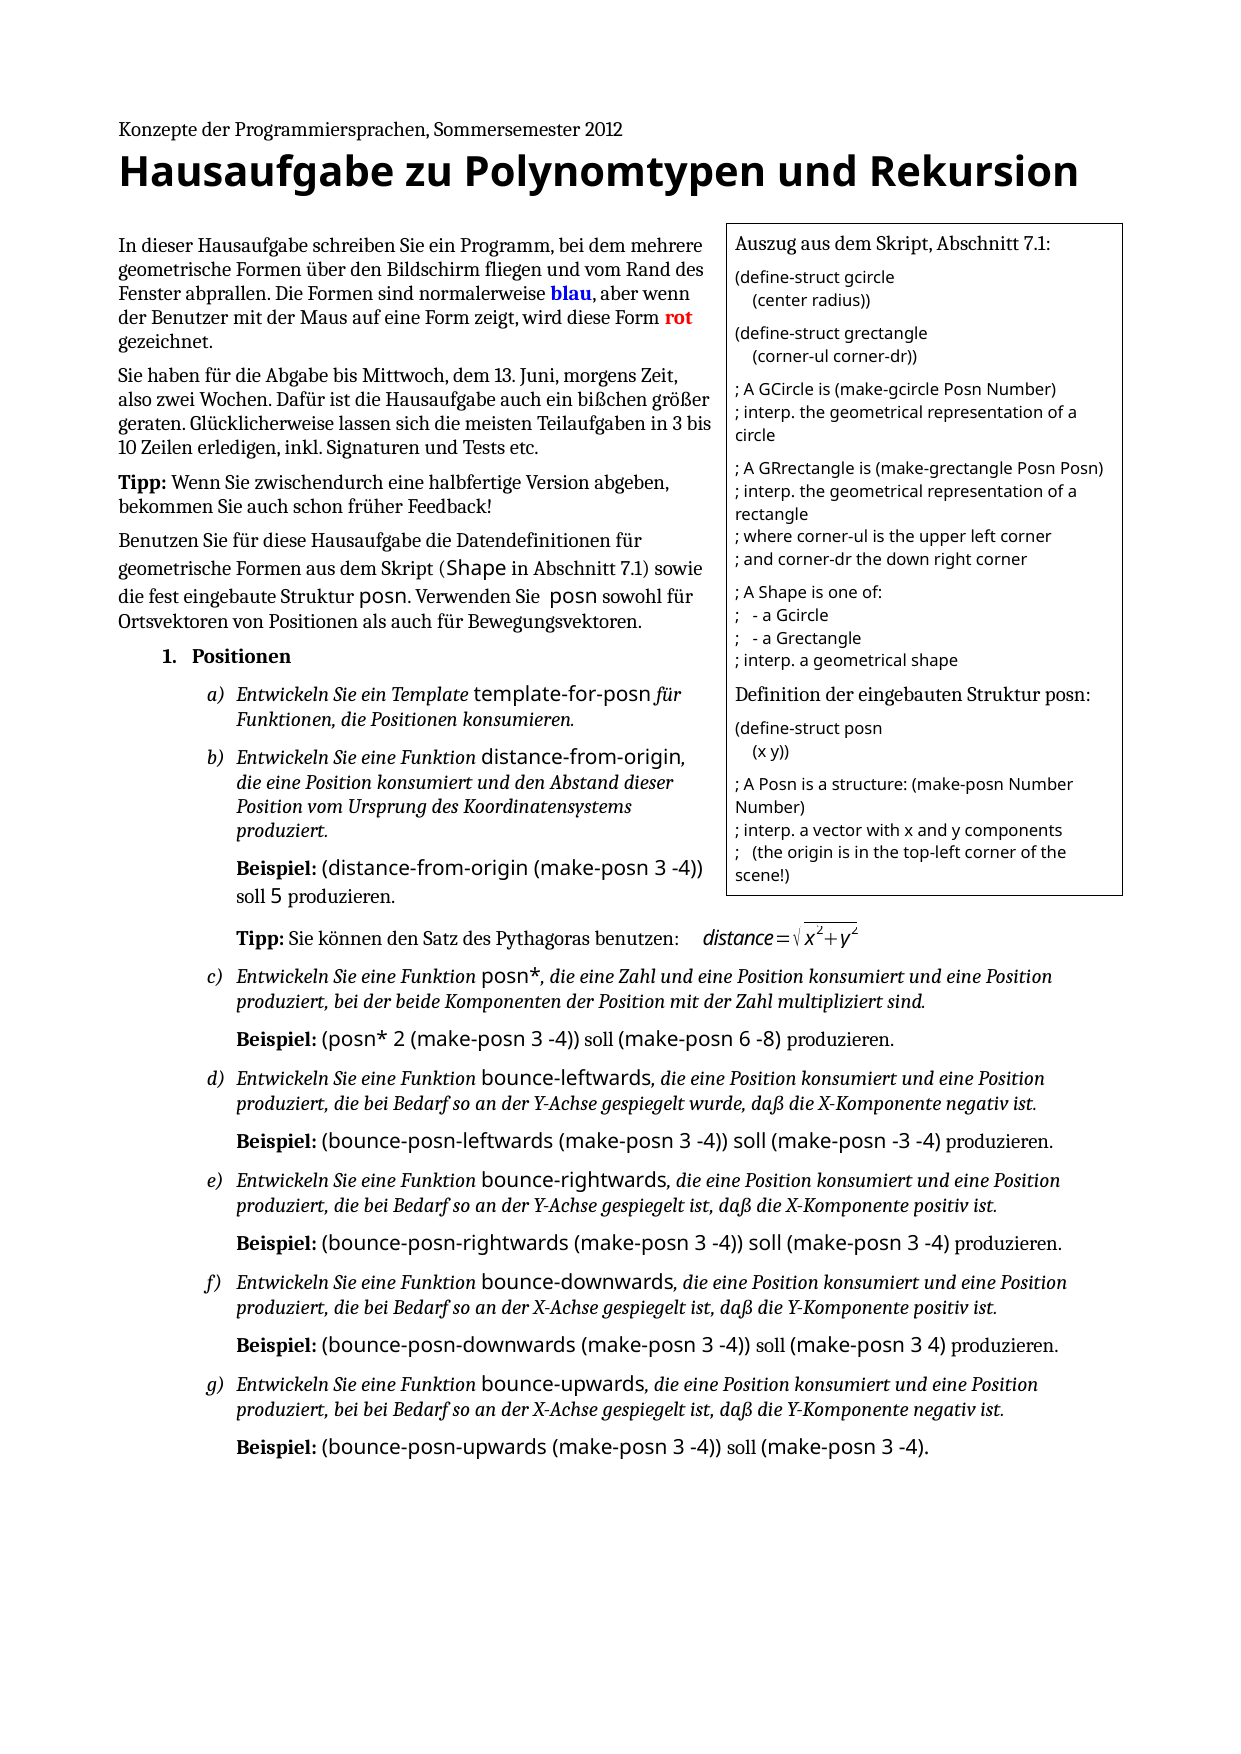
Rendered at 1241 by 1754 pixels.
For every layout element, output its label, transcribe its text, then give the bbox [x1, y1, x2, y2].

list Beispiel: (distance-from-origin (make-posn 3 -4)) soll 5 produzieren. [207, 853, 1122, 910]
list Entwickeln Sie eine Funktion bounce-rightwards, die eine Position konsumiert und eine Position produziert, die bei Bedarf so an der Y-Achse gespiegelt ist, daß die X-Komponente positiv ist. [207, 1165, 1122, 1218]
text (define-struct posn [735, 717, 1113, 740]
text ; A GRrectangle is (make-grectangle Posn Posn) ; interp. the geometrical representation of a rectangle ; where corner-ul is the upper left corner ; and corner-dr the down right corner [735, 457, 1113, 570]
text Auszug aus dem Skript, Abschnitt 7.1: [735, 231, 1113, 255]
text Tipp: Wenn Sie zwischendurch eine halbfertige Version abgeben, bekommen Sie auch schon früher Feedback! [118, 470, 726, 518]
text ; A Shape is one of: ; - a Gcircle ; - a Grectangle ; interp. a geometrical shape [735, 581, 1113, 672]
text (define-struct grectangle (corner-ul corner-dr)) [735, 322, 1113, 367]
list Beispiel: (bounce-posn-rightwards (make-posn 3 -4)) soll (make-posn 3 -4) produzieren. [207, 1228, 1122, 1257]
list Beispiel: (posn* 2 (make-posn 3 -4)) soll (make-posn 6 -8) produzieren. [207, 1024, 1122, 1053]
text In dieser Hausaufgabe schreiben Sie ein Programm, bei dem mehrere geometrische Formen über den Bildschirm fliegen und vom Rand des Fenster abprallen. Die Formen sind normalerweise blau, aber wenn der Benutzer mit der Maus auf eine Form zeigt, wird diese Form rot gezeichnet. [118, 233, 726, 353]
list Entwickeln Sie eine Funktion posn*, die eine Zahl und eine Position konsumiert und eine Position produziert, bei der beide Komponenten der Position mit der Zahl multipliziert sind. [207, 961, 1122, 1013]
text Sie haben für die Abgabe bis Mittwoch, dem 13. Juni, morgens Zeit, also zwei Wochen. Dafür ist die Hausaufgabe auch ein bißchen größer geraten. Glücklicherweise lassen sich die meisten Teilaufgaben in 3 bis 10 Zeilen erledigen, inkl. Signaturen und Tests etc. [118, 364, 726, 460]
list Beispiel: (bounce-posn-leftwards (make-posn 3 -4)) soll (make-posn -3 -4) produzieren. [207, 1126, 1122, 1155]
text Benutzen Sie für diese Hausaufgabe die Datendefinitionen für geometrische Formen aus dem Skript (Shape in Abschnitt 7.1) sowie die fest eingebaute Struktur posn. Verwenden Sie posn sowohl für Ortsvektoren von Positionen als auch für Bewegungsvektoren. [118, 529, 726, 634]
text Definition der eingebauten Struktur posn: [735, 682, 1113, 706]
list Entwickeln Sie eine Funktion bounce-upwards, die eine Position konsumiert und eine Position produziert, bei bei Bedarf so an der X-Achse gespiegelt ist, daß die Y-Komponente negativ ist. [207, 1369, 1122, 1422]
list Beispiel: (bounce-posn-upwards (make-posn 3 -4)) soll (make-posn 3 -4). [207, 1432, 1122, 1461]
text (x y)) [735, 740, 1113, 762]
text ; A Posn is a structure: (make-posn Number Number) ; interp. a vector with x and y components ; (the origin is in the top-left corner of the scene!) [735, 773, 1113, 887]
text (define-struct gcircle (center radius)) [735, 266, 1113, 311]
list Positionen [162, 644, 726, 668]
list Entwickeln Sie eine Funktion bounce-leftwards, die eine Position konsumiert und eine Position produziert, die bei Bedarf so an der Y-Achse gespiegelt wurde, daß die X-Komponente negativ ist. [207, 1063, 1122, 1116]
text ; A GCircle is (make-gcircle Posn Number) ; interp. the geometrical representation of a circle [735, 378, 1113, 446]
text Konzepte der Programmiersprachen, Sommersemester 2012 [118, 118, 1122, 142]
list Entwickeln Sie eine Funktion bounce-downwards, die eine Position konsumiert und eine Position produziert, die bei Bedarf so an der X-Achse gespiegelt ist, daß die Y-Komponente positiv ist. [207, 1267, 1122, 1320]
list Entwickeln Sie eine Funktion distance-from-origin, die eine Position konsumiert und den Abstand dieser Position vom Ursprung des Koordinatensystems produziert. [207, 742, 726, 842]
list Tipp: Sie können den Satz des Pythagoras benutzen: [207, 920, 1122, 951]
list Beispiel: (bounce-posn-downwards (make-posn 3 -4)) soll (make-posn 3 4) produzieren. [207, 1330, 1122, 1359]
text Hausaufgabe zu Polynomtypen und Rekursion [118, 142, 1122, 199]
list Entwickeln Sie ein Template template-for-posn für Funktionen, die Positionen konsumieren. [207, 679, 726, 731]
